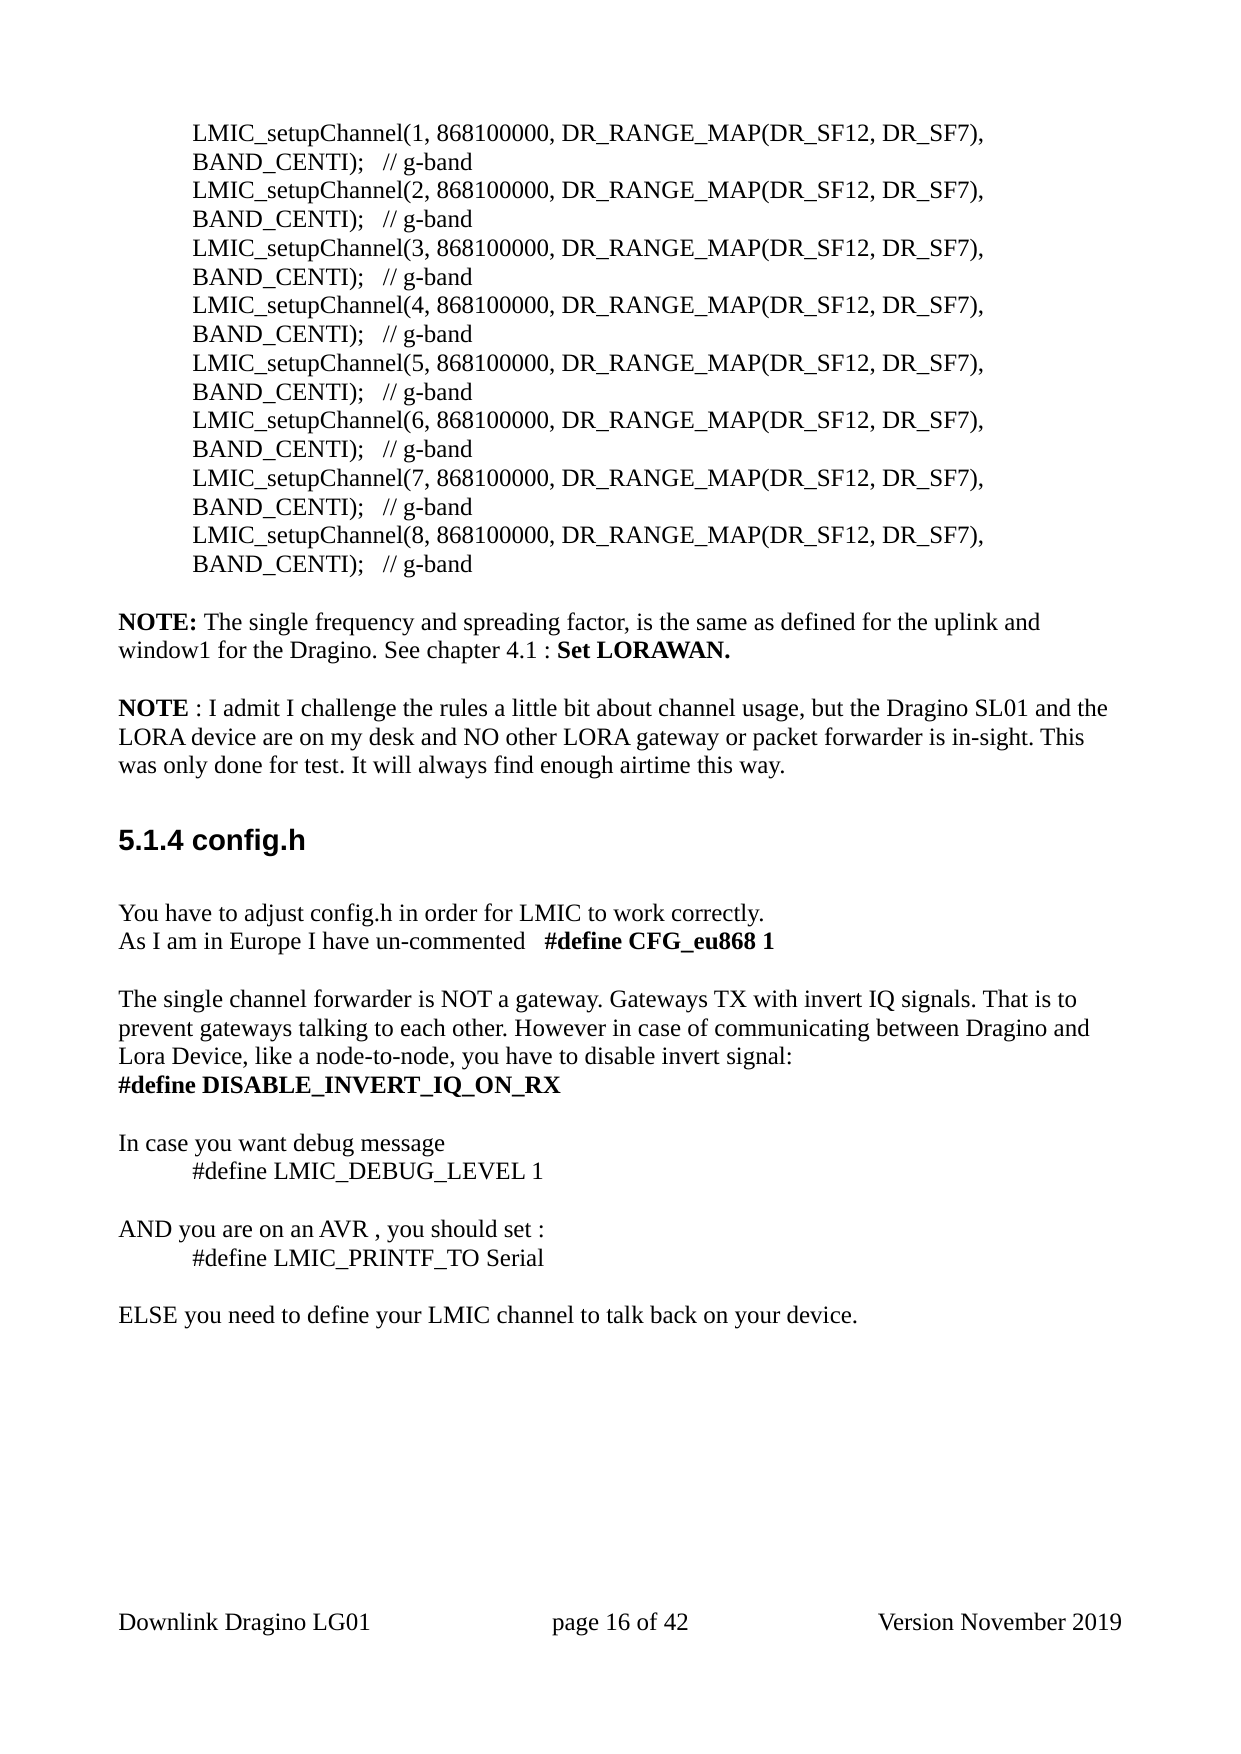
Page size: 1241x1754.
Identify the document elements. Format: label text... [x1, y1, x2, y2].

text ELSE you need to define your LMIC channel to talk back on your device. [118, 1300, 1122, 1329]
text LMIC_setupChannel(1, 868100000, DR_RANGE_MAP(DR_SF12, DR_SF7), BAND_CENTI); // g-band [192, 118, 1122, 176]
text LMIC_setupChannel(8, 868100000, DR_RANGE_MAP(DR_SF12, DR_SF7), BAND_CENTI); // g-band [192, 521, 1122, 578]
text #define LMIC_PRINTF_TO Serial [118, 1243, 1122, 1271]
text #define DISABLE_INVERT_IQ_ON_RX [118, 1070, 1122, 1099]
text LMIC_setupChannel(4, 868100000, DR_RANGE_MAP(DR_SF12, DR_SF7), BAND_CENTI); // g-band [192, 291, 1122, 348]
subtitle 5.1.4 config.h [118, 823, 1122, 856]
text LMIC_setupChannel(3, 868100000, DR_RANGE_MAP(DR_SF12, DR_SF7), BAND_CENTI); // g-band [192, 233, 1122, 291]
text In case you want debug message [118, 1128, 1122, 1156]
text LMIC_setupChannel(6, 868100000, DR_RANGE_MAP(DR_SF12, DR_SF7), BAND_CENTI); // g-band [192, 406, 1122, 463]
text LMIC_setupChannel(2, 868100000, DR_RANGE_MAP(DR_SF12, DR_SF7), BAND_CENTI); // g-band [192, 176, 1122, 233]
text #define LMIC_DEBUG_LEVEL 1 [118, 1156, 1122, 1185]
text As I am in Europe I have un-commented #define CFG_eu868 1 [118, 926, 1122, 955]
text You have to adjust config.h in order for LMIC to work correctly. [118, 898, 1122, 926]
text NOTE : I admit I challenge the rules a little bit about channel usage, but the Dragino SL01 and the LORA device are on my desk and NO other LORA gateway or packet forwarder is in-sight. This was only done for test. It will always find enough airtime this way. [118, 693, 1122, 779]
text NOTE: The single frequency and spreading factor, is the same as defined for the uplink and window1 for the Dragino. See chapter 4.1 : Set LORAWAN. [118, 607, 1122, 664]
text LMIC_setupChannel(7, 868100000, DR_RANGE_MAP(DR_SF12, DR_SF7), BAND_CENTI); // g-band [192, 463, 1122, 521]
text The single channel forwarder is NOT a gateway. Gateways TX with invert IQ signals. That is to prevent gateways talking to each other. However in case of communicating between Dragino and Lora Device, like a node-to-node, you have to disable invert signal: [118, 984, 1122, 1070]
text LMIC_setupChannel(5, 868100000, DR_RANGE_MAP(DR_SF12, DR_SF7), BAND_CENTI); // g-band [192, 348, 1122, 406]
text AND you are on an AVR , you should set : [118, 1214, 1122, 1243]
